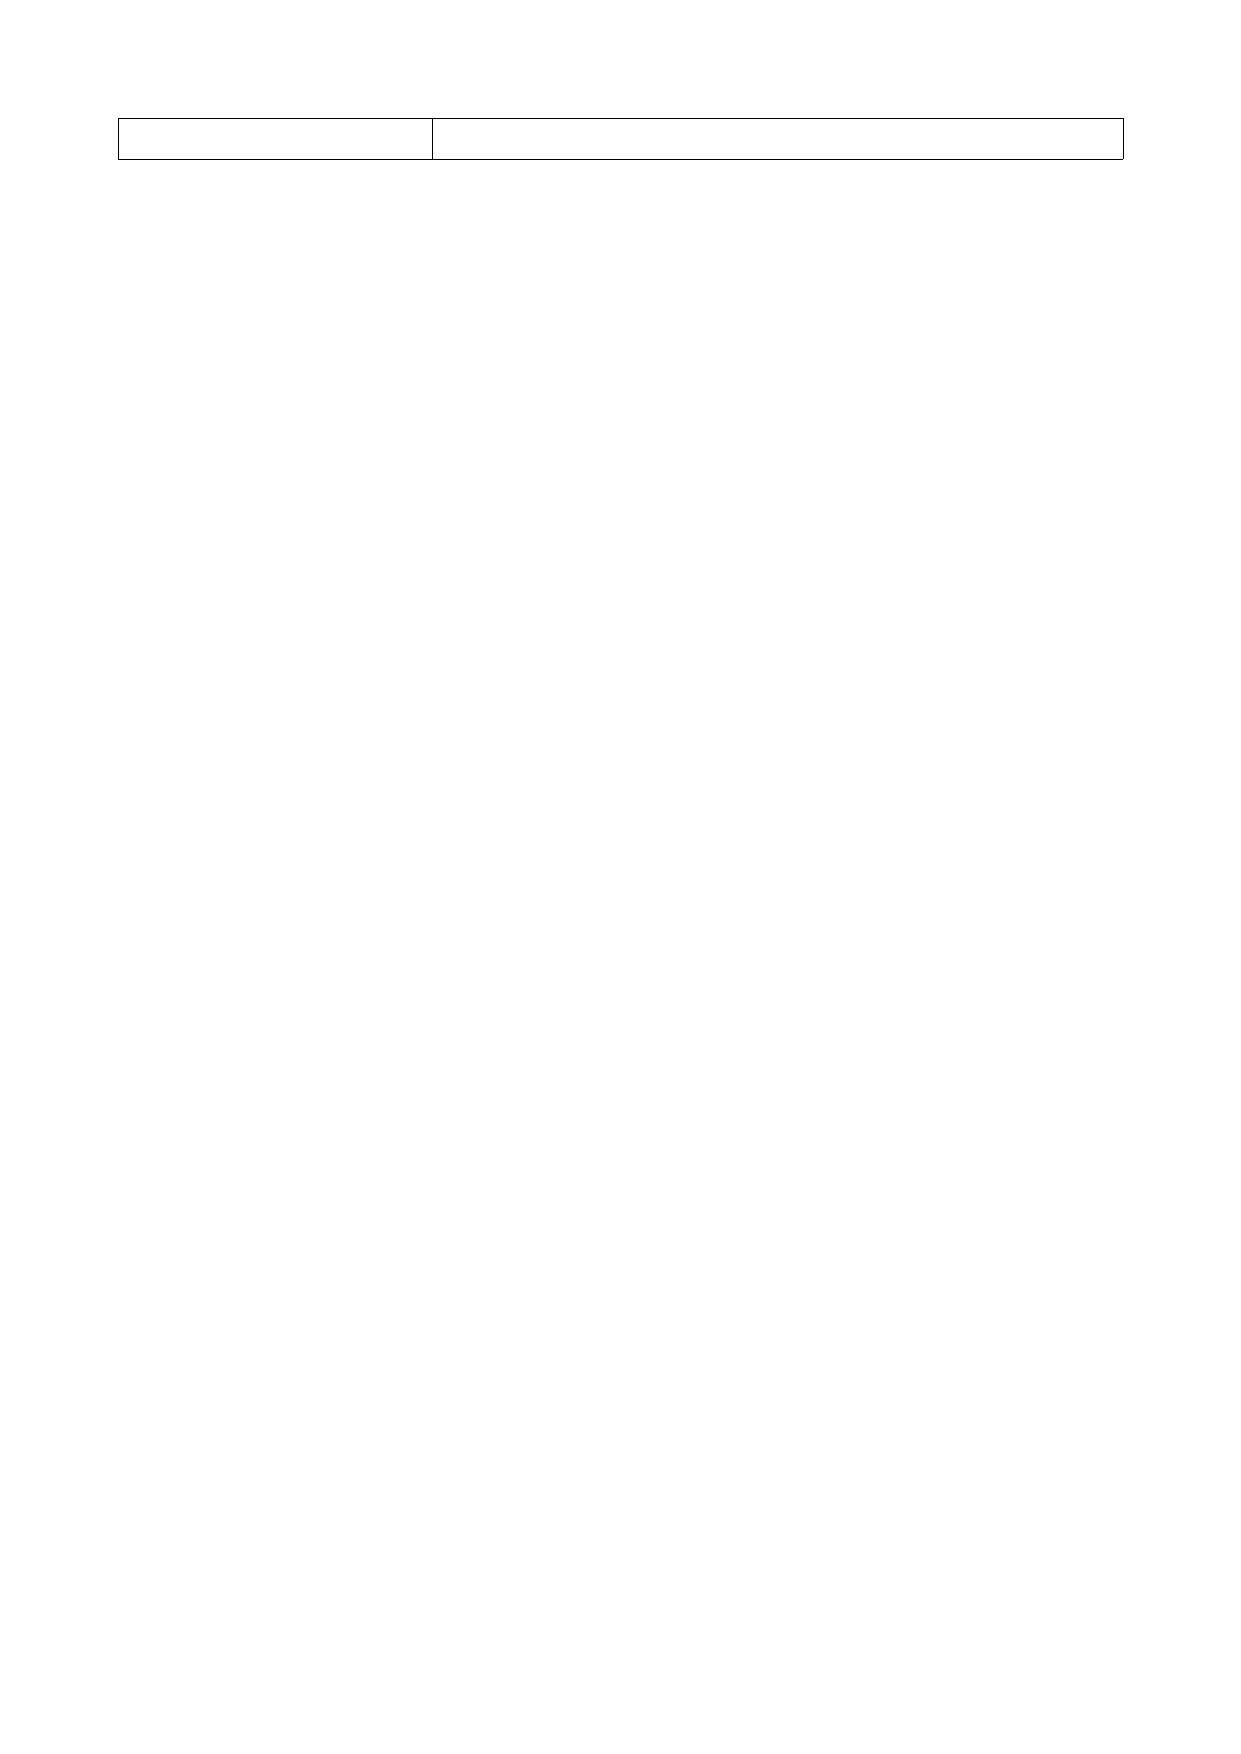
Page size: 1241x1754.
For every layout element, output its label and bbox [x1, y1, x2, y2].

table_cell [433, 119, 1123, 158]
table_cell [119, 119, 432, 158]
